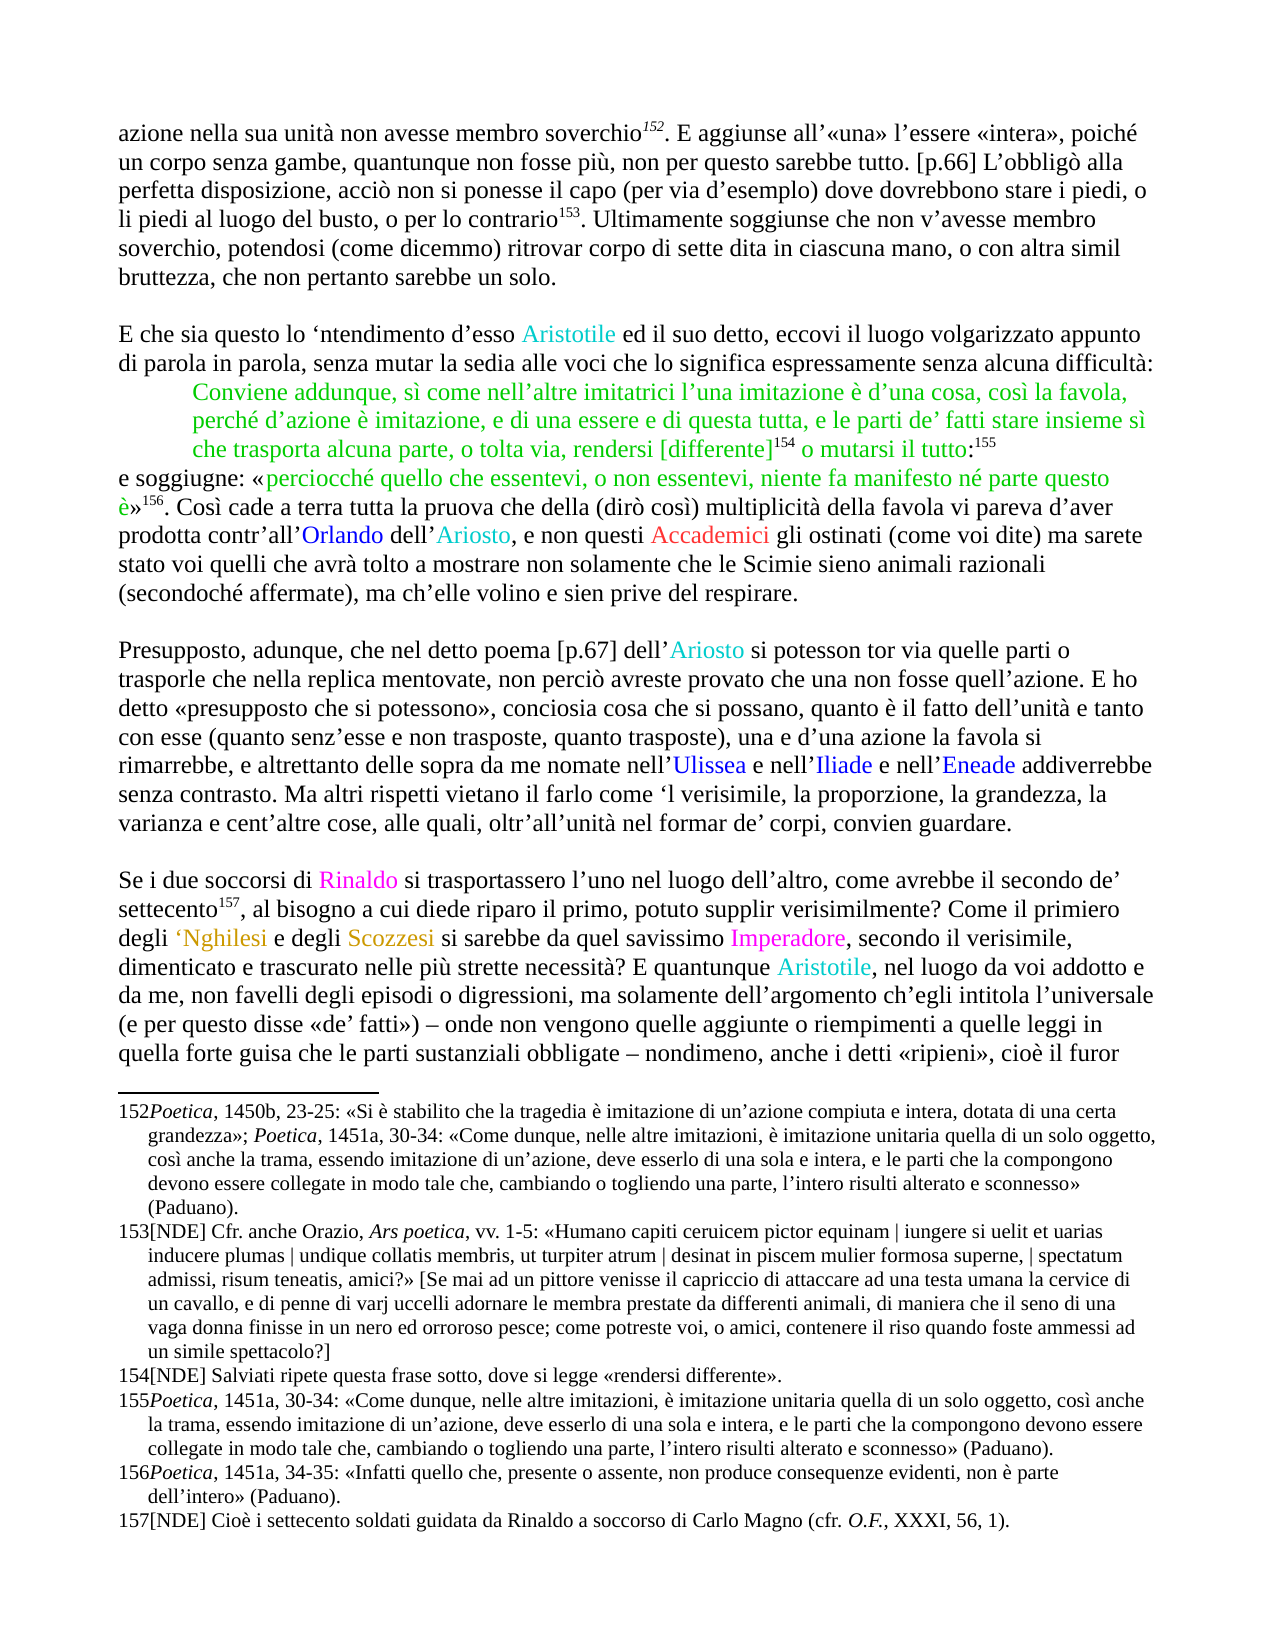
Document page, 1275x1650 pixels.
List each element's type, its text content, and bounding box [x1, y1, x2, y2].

text Poetica, 1451a, 30-34: «Come dunque, nelle altre imitazioni, è imitazione unitaria quella di un solo oggetto, così anche la trama, essendo imitazione di un’azione, deve esserlo di una sola e intera, e le parti che la compongono devono essere collegate in modo tale che, cambiando o togliendo una parte, l’intero risulti alterato e sconnesso» (Paduano). [118, 1387, 1157, 1460]
text [NDE] Cfr. anche Orazio, Ars poetica, vv. 1-5: «Humano capiti ceruicem pictor equinam | iungere si uelit et uarias inducere plumas | undique collatis membris, ut turpiter atrum | desinat in piscem mulier formosa superne, | spectatum admissi, risum teneatis, amici?» [Se mai ad un pittore venisse il capriccio di attaccare ad una testa umana la cervice di un cavallo, e di penne di varj uccelli adornare le membra prestate da differenti animali, di maniera che il seno di una vaga donna finisse in un nero ed orroroso pesce; come potreste voi, o amici, contenere il riso quando foste ammessi ad un simile spettacolo?] [118, 1219, 1157, 1363]
text Conviene addunque, sì come nell’altre imitatrici l’una imitazione è d’una cosa, così la favola, perché d’azione è imitazione, e di una essere e di questa tutta, e le parti de’ fatti stare insieme sì che trasporta alcuna parte, o tolta via, rendersi [differente] o mutarsi il tutto: [192, 377, 1157, 463]
text azione nella sua unità non avesse membro soverchio. E aggiunse all’«una» l’essere «intera», poiché un corpo senza gambe, quantunque non fosse più, non per questo sarebbe tutto. [p.66] L’obbligò alla perfetta disposizione, acciò non si ponesse il capo (per via d’esemplo) dove dovrebbono stare i piedi, o li piedi al luogo del busto, o per lo contrario. Ultimamente soggiunse che non v’avesse membro soverchio, potendosi (come dicemmo) ritrovar corpo di sette dita in ciascuna mano, o con altra simil bruttezza, che non pertanto sarebbe un solo. [118, 118, 1157, 291]
text Presupposto, adunque, che nel detto poema [p.67] dell’Ariosto si potesson tor via quelle parti o trasporle che nella replica mentovate, non perciò avreste provato che una non fosse quell’azione. E ho detto «presupposto che si potessono», conciosia cosa che si possano, quanto è il fatto dell’unità e tanto con esse (quanto senz’esse e non trasposte, quanto trasposte), una e d’una azione la favola si rimarrebbe, e altrettanto delle sopra da me nomate nell’Ulissea e nell’Iliade e nell’Eneade addiverrebbe senza contrasto. Ma altri rispetti vietano il farlo come ‘l verisimile, la proporzione, la grandezza, la varianza e cent’altre cose, alle quali, oltr’all’unità nel formar de’ corpi, convien guardare. [118, 636, 1157, 837]
text E che sia questo lo ‘ntendimento d’esso Aristotile ed il suo detto, eccovi il luogo volgarizzato appunto di parola in parola, senza mutar la sedia alle voci che lo significa espressamente senza alcuna difficultà: [118, 319, 1157, 377]
text Poetica, 1450b, 23-25: «Si è stabilito che la tragedia è imitazione di un’azione compiuta e intera, dotata di una certa grandezza»; Poetica, 1451a, 30-34: «Come dunque, nelle altre imitazioni, è imitazione unitaria quella di un solo oggetto, così anche la trama, essendo imitazione di un’azione, deve esserlo di una sola e intera, e le parti che la compongono devono essere collegate in modo tale che, cambiando o togliendo una parte, l’intero risulti alterato e sconnesso» (Paduano). [118, 1099, 1157, 1219]
text [NDE] Cioè i settecento soldati guidata da Rinaldo a soccorso di Carlo Magno (cfr. O.F., XXXI, 56, 1). [118, 1508, 1157, 1532]
text Se i due soccorsi di Rinaldo si trasportassero l’uno nel luogo dell’altro, come avrebbe il secondo de’ settecento, al bisogno a cui diede riparo il primo, potuto supplir verisimilmente? Come il primiero degli ‘Nghilesi e degli Scozzesi si sarebbe da quel savissimo Imperadore, secondo il verisimile, dimenticato e trascurato nelle più strette necessità? E quantunque Aristotile, nel luogo da voi addotto e da me, non favelli degli episodi o digressioni, ma solamente dell’argomento ch’egli intitola l’universale (e per questo disse «de’ fatti») – onde non vengono quelle aggiunte o riempimenti a quelle leggi in quella forte guisa che le parti sustanziali obbligate – nondimeno, anche i detti «ripieni», cioè il furor [118, 866, 1157, 1067]
text e soggiugne: « perciocché quello che essentevi, o non essentevi, niente fa manifesto né parte questo è». Così cade a terra tutta la pruova che della (dirò così) multiplicità della favola vi pareva d’aver prodotta contr’all’Orlando dell’Ariosto, e non questi Accademici gli ostinati (come voi dite) ma sarete stato voi quelli che avrà tolto a mostrare non solamente che le Scimie sieno animali razionali (secondoché affermate), ma ch’elle volino e sien prive del respirare. [118, 463, 1157, 607]
text Poetica, 1451a, 34-35: «Infatti quello che, presente o assente, non produce consequenze evidenti, non è parte dell’intero» (Paduano). [118, 1460, 1157, 1508]
text [NDE] Salviati ripete questa frase sotto, dove si legge «rendersi differente». [118, 1363, 1157, 1387]
